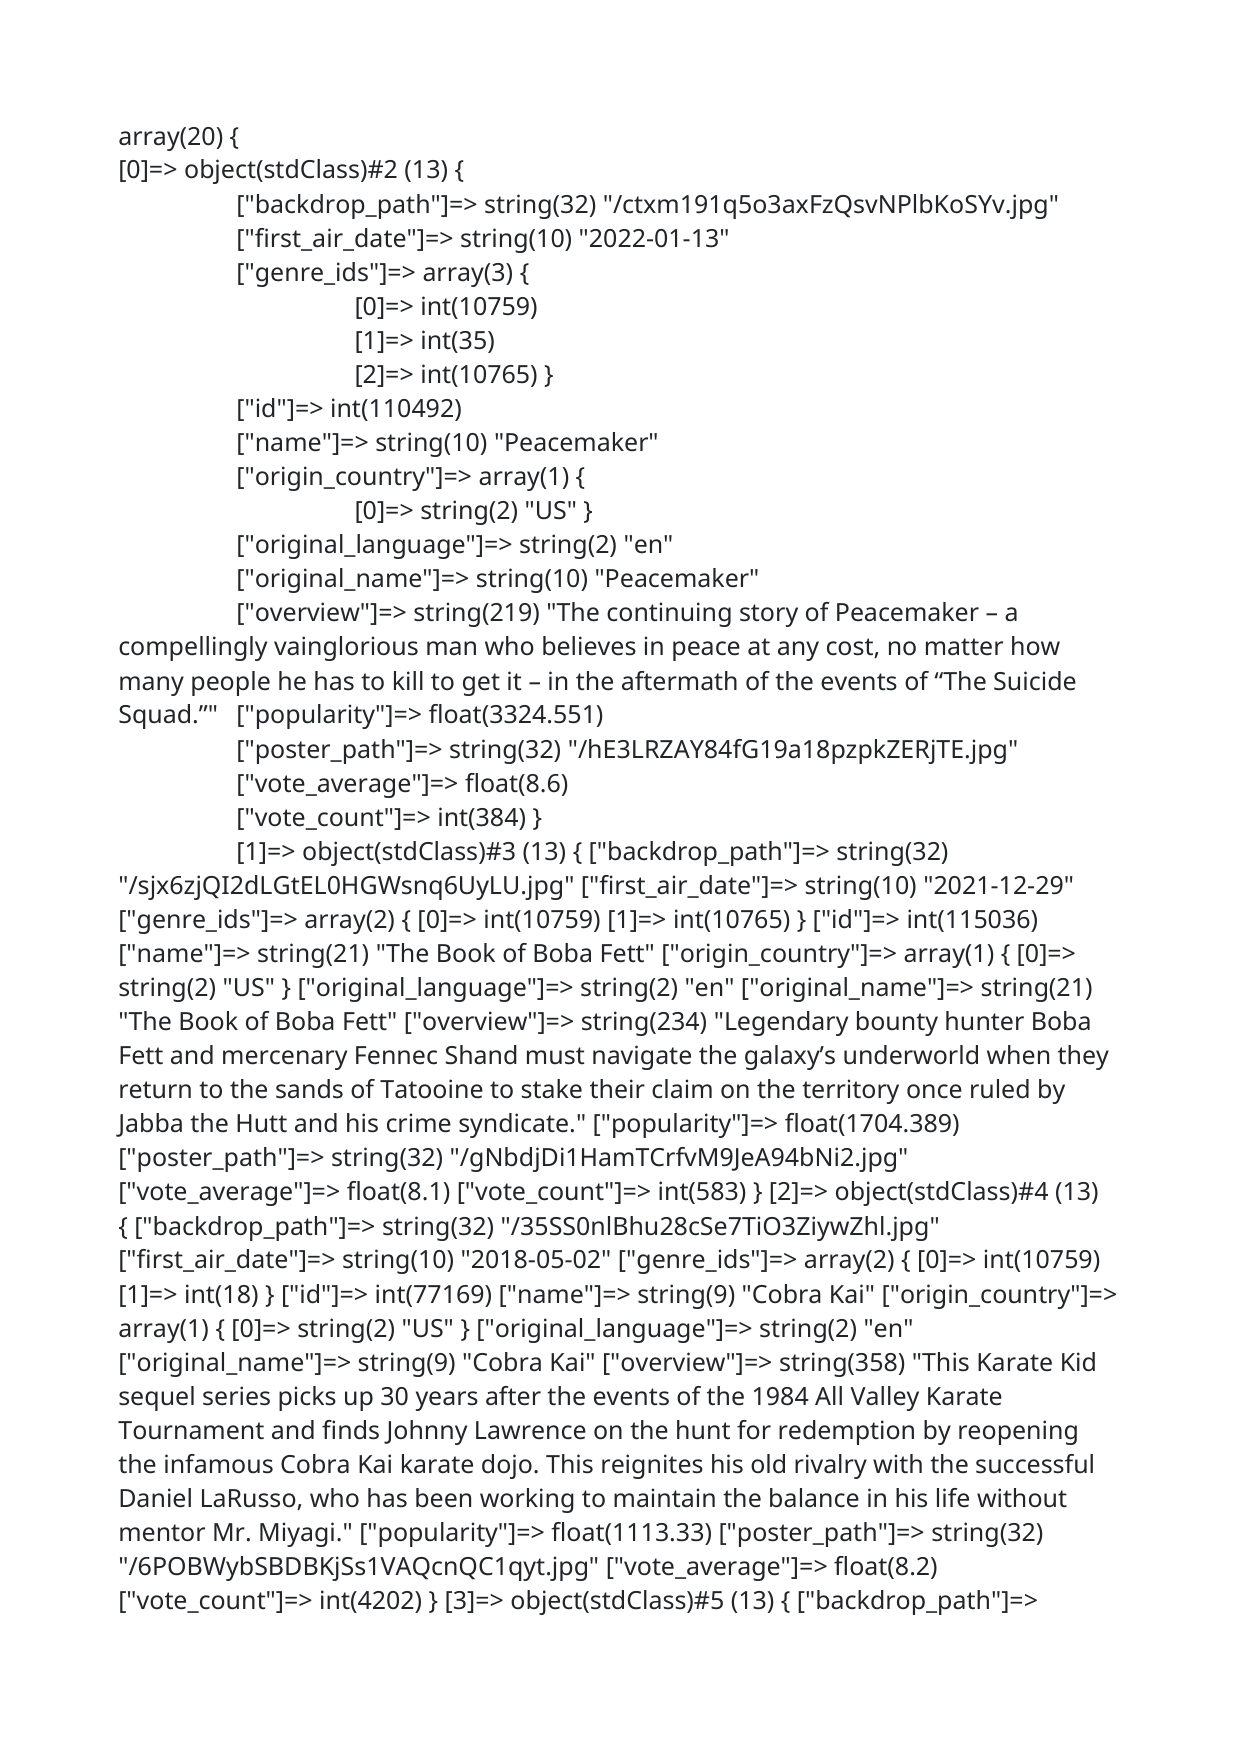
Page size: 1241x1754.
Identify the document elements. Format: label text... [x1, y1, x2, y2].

text ["origin_country"]=> array(1) { [118, 459, 1122, 493]
text ["first_air_date"]=> string(10) "2022-01-13" [118, 220, 1122, 254]
text [1]=> int(35) [118, 322, 1122, 357]
text [0]=> int(10759) [118, 288, 1122, 322]
text [2]=> int(10765) } [118, 357, 1122, 391]
text ["name"]=> string(10) "Peacemaker" [118, 425, 1122, 459]
text ["backdrop_path"]=> string(32) "/ctxm191q5o3axFzQsvNPlbKoSYv.jpg" [118, 186, 1122, 220]
text ["original_name"]=> string(10) "Peacemaker" [118, 561, 1122, 595]
text [0]=> object(stdClass)#2 (13) { [118, 152, 1122, 186]
text ["genre_ids"]=> array(3) { [118, 254, 1122, 288]
text ["overview"]=> string(219) "The continuing story of Peacemaker – a compellingly vainglorious man who believes in peace at any cost, no matter how many people he has to kill to get it – in the aftermath of the events of “The Suicide Squad.”" ["popularity"]=> float(3324.551) [118, 595, 1122, 731]
text [1]=> object(stdClass)#3 (13) { ["backdrop_path"]=> string(32) "/sjx6zjQI2dLGtEL0HGWsnq6UyLU.jpg" ["first_air_date"]=> string(10) "2021-12-29" ["genre_ids"]=> array(2) { [0]=> int(10759) [1]=> int(10765) } ["id"]=> int(115036) ["name"]=> string(21) "The Book of Boba Fett" ["origin_country"]=> array(1) { [0]=> string(2) "US" } ["original_language"]=> string(2) "en" ["original_name"]=> string(21) "The Book of Boba Fett" ["overview"]=> string(234) "Legendary bounty hunter Boba Fett and mercenary Fennec Shand must navigate the galaxy’s underworld when they return to the sands of Tatooine to stake their claim on the territory once ruled by Jabba the Hutt and his crime syndicate." ["popularity"]=> float(1704.389) ["poster_path"]=> string(32) "/gNbdjDi1HamTCrfvM9JeA94bNi2.jpg" ["vote_average"]=> float(8.1) ["vote_count"]=> int(583) } [2]=> object(stdClass)#4 (13) { ["backdrop_path"]=> string(32) "/35SS0nlBhu28cSe7TiO3ZiywZhl.jpg" ["first_air_date"]=> string(10) "2018-05-02" ["genre_ids"]=> array(2) { [0]=> int(10759) [1]=> int(18) } ["id"]=> int(77169) ["name"]=> string(9) "Cobra Kai" ["origin_country"]=> array(1) { [0]=> string(2) "US" } ["original_language"]=> string(2) "en" ["original_name"]=> string(9) "Cobra Kai" ["overview"]=> string(358) "This Karate Kid sequel series picks up 30 years after the events of the 1984 All Valley Karate Tournament and finds Johnny Lawrence on the hunt for redemption by reopening the infamous Cobra Kai karate dojo. This reignites his old rivalry with the successful Daniel LaRusso, who has been working to maintain the balance in his life without mentor Mr. Miyagi." ["popularity"]=> float(1113.33) ["poster_path"]=> string(32) "/6POBWybSBDBKjSs1VAQcnQC1qyt.jpg" ["vote_average"]=> float(8.2) ["vote_count"]=> int(4202) } [3]=> object(stdClass)#5 (13) { ["backdrop_path"]=> [118, 833, 1122, 1617]
text ["id"]=> int(110492) [118, 391, 1122, 425]
text ["poster_path"]=> string(32) "/hE3LRZAY84fG19a18pzpkZERjTE.jpg" [118, 731, 1122, 765]
text ["vote_average"]=> float(8.6) [118, 765, 1122, 799]
text ["vote_count"]=> int(384) } [118, 799, 1122, 833]
text array(20) { [118, 118, 1122, 152]
text ["original_language"]=> string(2) "en" [118, 527, 1122, 561]
text [0]=> string(2) "US" } [118, 493, 1122, 527]
